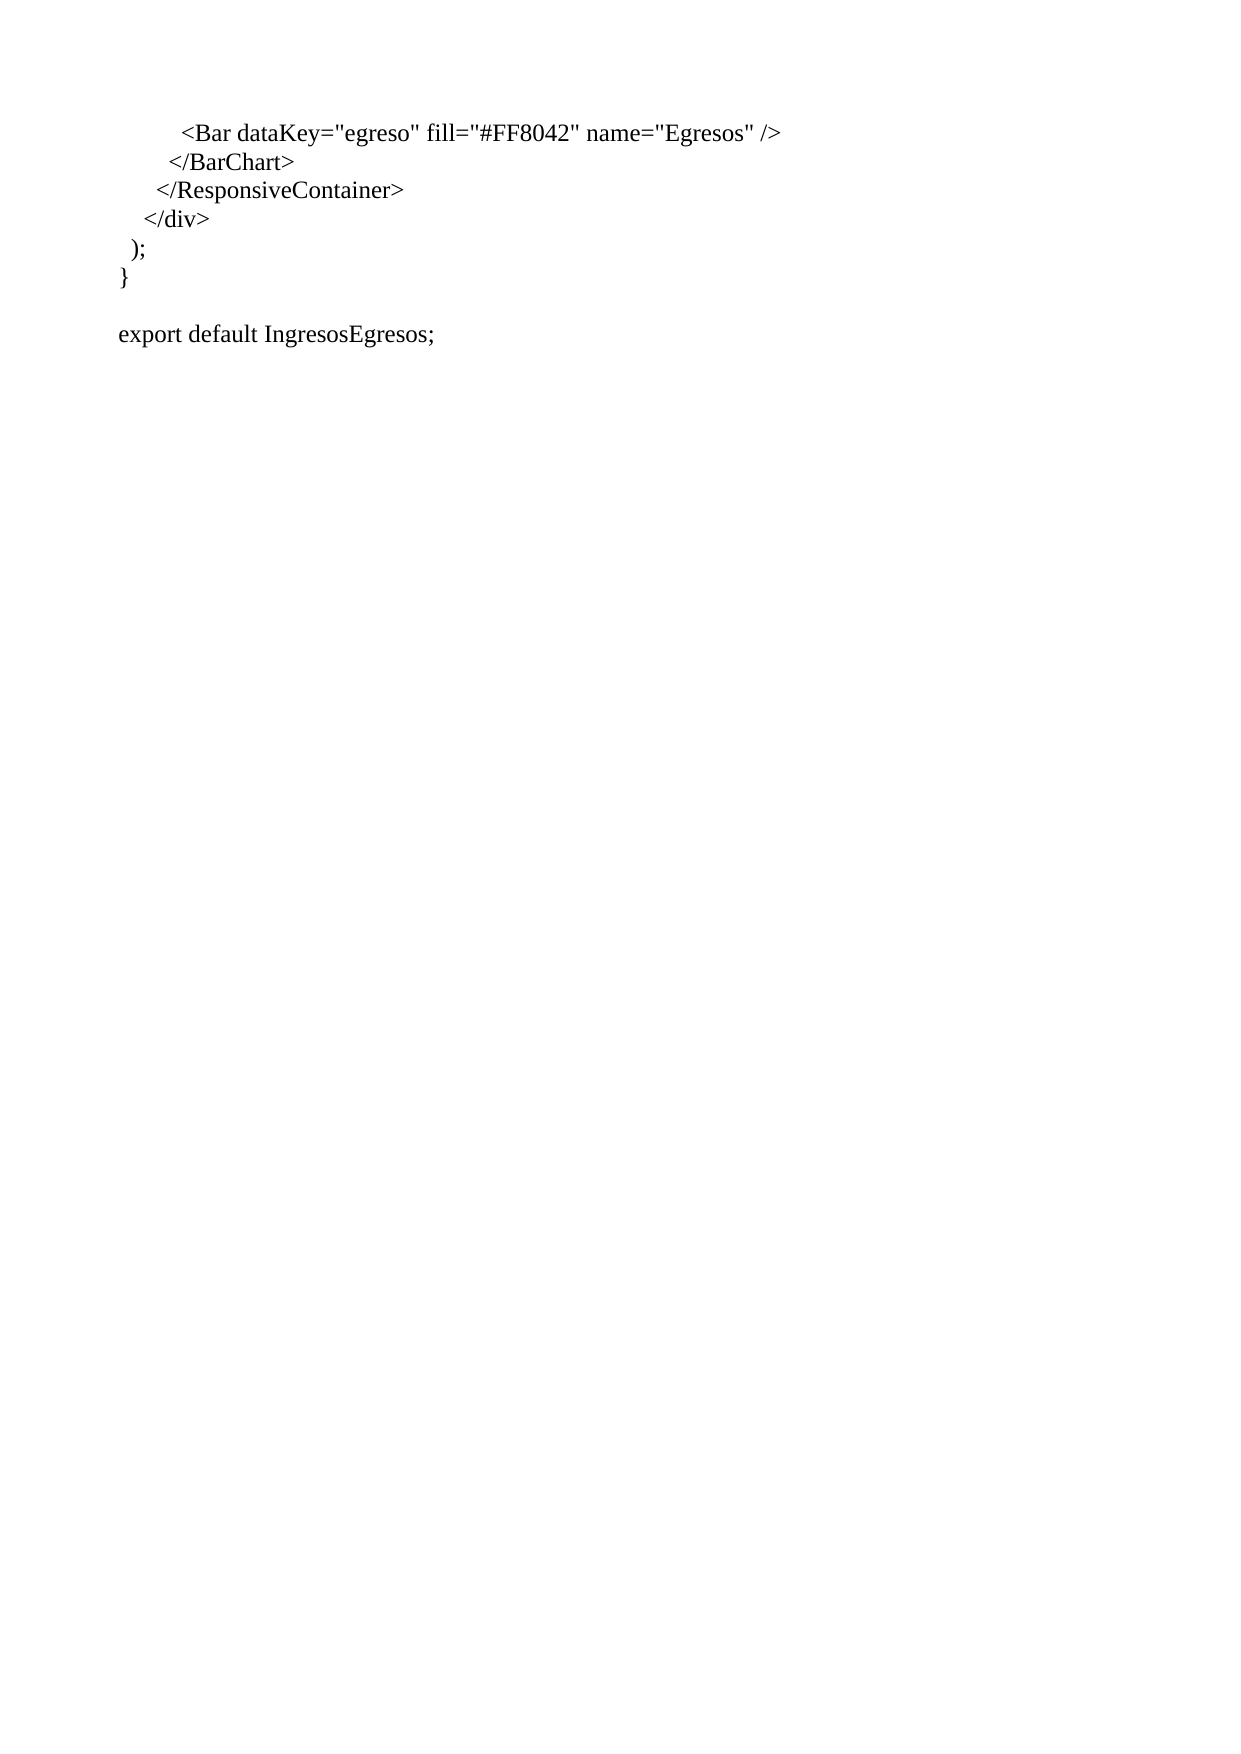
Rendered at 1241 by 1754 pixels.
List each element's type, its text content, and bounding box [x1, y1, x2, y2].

text } [118, 262, 1122, 291]
text </BarChart> [118, 147, 1122, 176]
text </div> [118, 204, 1122, 233]
text </ResponsiveContainer> [118, 176, 1122, 204]
text <Bar dataKey="egreso" fill="#FF8042" name="Egresos" /> [118, 118, 1122, 147]
text ); [118, 233, 1122, 262]
text export default IngresosEgresos; [118, 319, 1122, 348]
